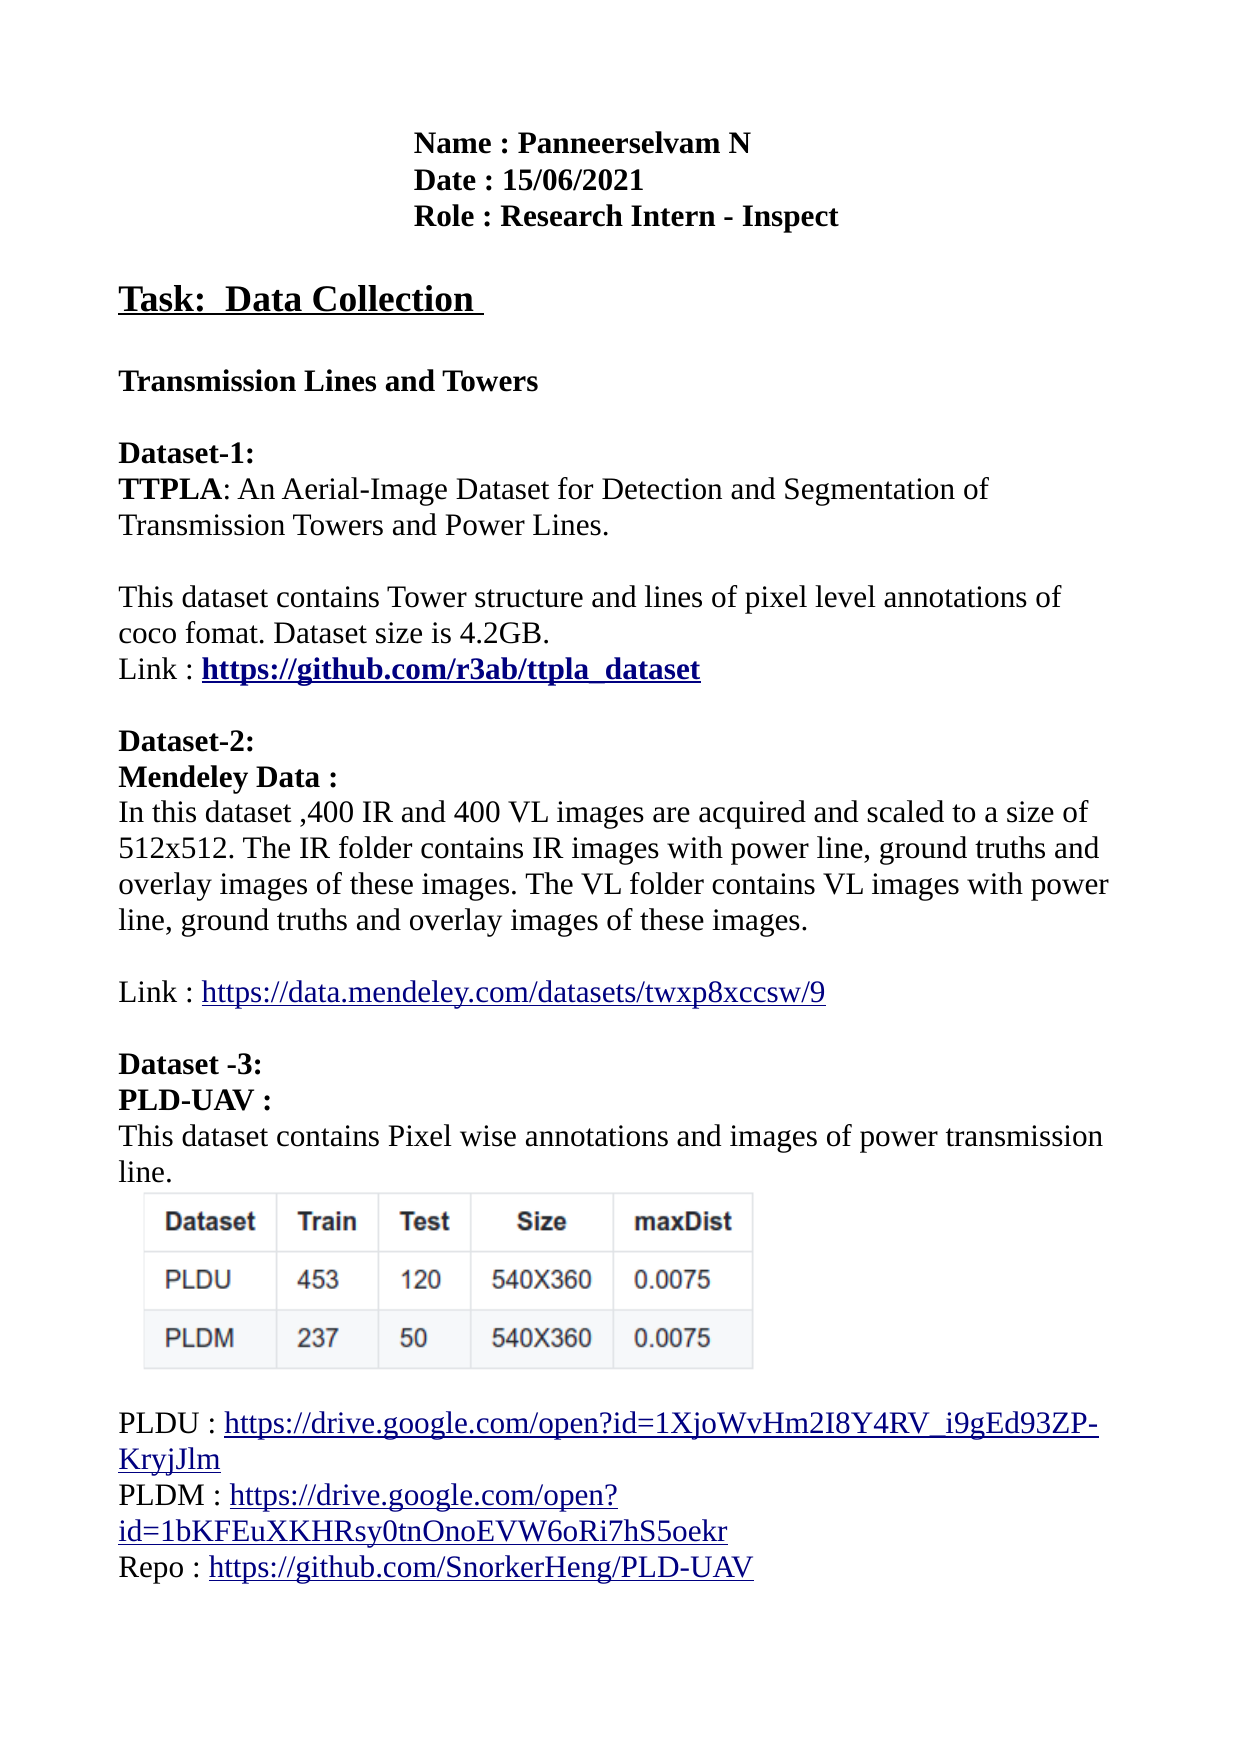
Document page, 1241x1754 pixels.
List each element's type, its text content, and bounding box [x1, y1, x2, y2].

text This dataset contains Tower structure and lines of pixel level annotations of coco fomat. Dataset size is 4.2GB. [118, 578, 1122, 650]
text Transmission Lines and Towers [118, 362, 1122, 398]
text Name : Panneerselvam N [118, 118, 1122, 161]
text Mendeley Data : [118, 758, 1122, 794]
text Repo : https://github.com/SnorkerHeng/PLD-UAV [118, 1548, 1122, 1584]
text Dataset -3: [118, 1045, 1122, 1081]
text Link : https://github.com/r3ab/ttpla_dataset [118, 650, 1122, 686]
text Role : Research Intern - Inspect [118, 197, 1122, 233]
text PLD-UAV : [118, 1081, 1122, 1117]
text Date : 15/06/2021 [118, 161, 1122, 197]
text PLDM : https://drive.google.com/open?id=1bKFEuXKHRsy0tnOnoEVW6oRi7hS5oekr [118, 1477, 1122, 1548]
text Dataset-1: [118, 434, 1122, 470]
text In this dataset ,400 IR and 400 VL images are acquired and scaled to a size of 512x512. The IR folder contains IR images with power line, ground truths and overlay images of these images. The VL folder contains VL images with power line, ground truths and overlay images of these images. [118, 794, 1122, 937]
picture [143, 1189, 760, 1371]
text Link : https://data.mendeley.com/datasets/twxp8xccsw/9 [118, 973, 1122, 1009]
text TTPLA: An Aerial-Image Dataset for Detection and Segmentation of Transmission Towers and Power Lines. [118, 470, 1122, 542]
text Dataset-2: [118, 722, 1122, 758]
text This dataset contains Pixel wise annotations and images of power transmission line. [118, 1117, 1122, 1189]
text Task: Data Collection [118, 276, 1122, 319]
text PLDU : https://drive.google.com/open?id=1XjoWvHm2I8Y4RV_i9gEd93ZP-KryjJlm [118, 1405, 1122, 1477]
